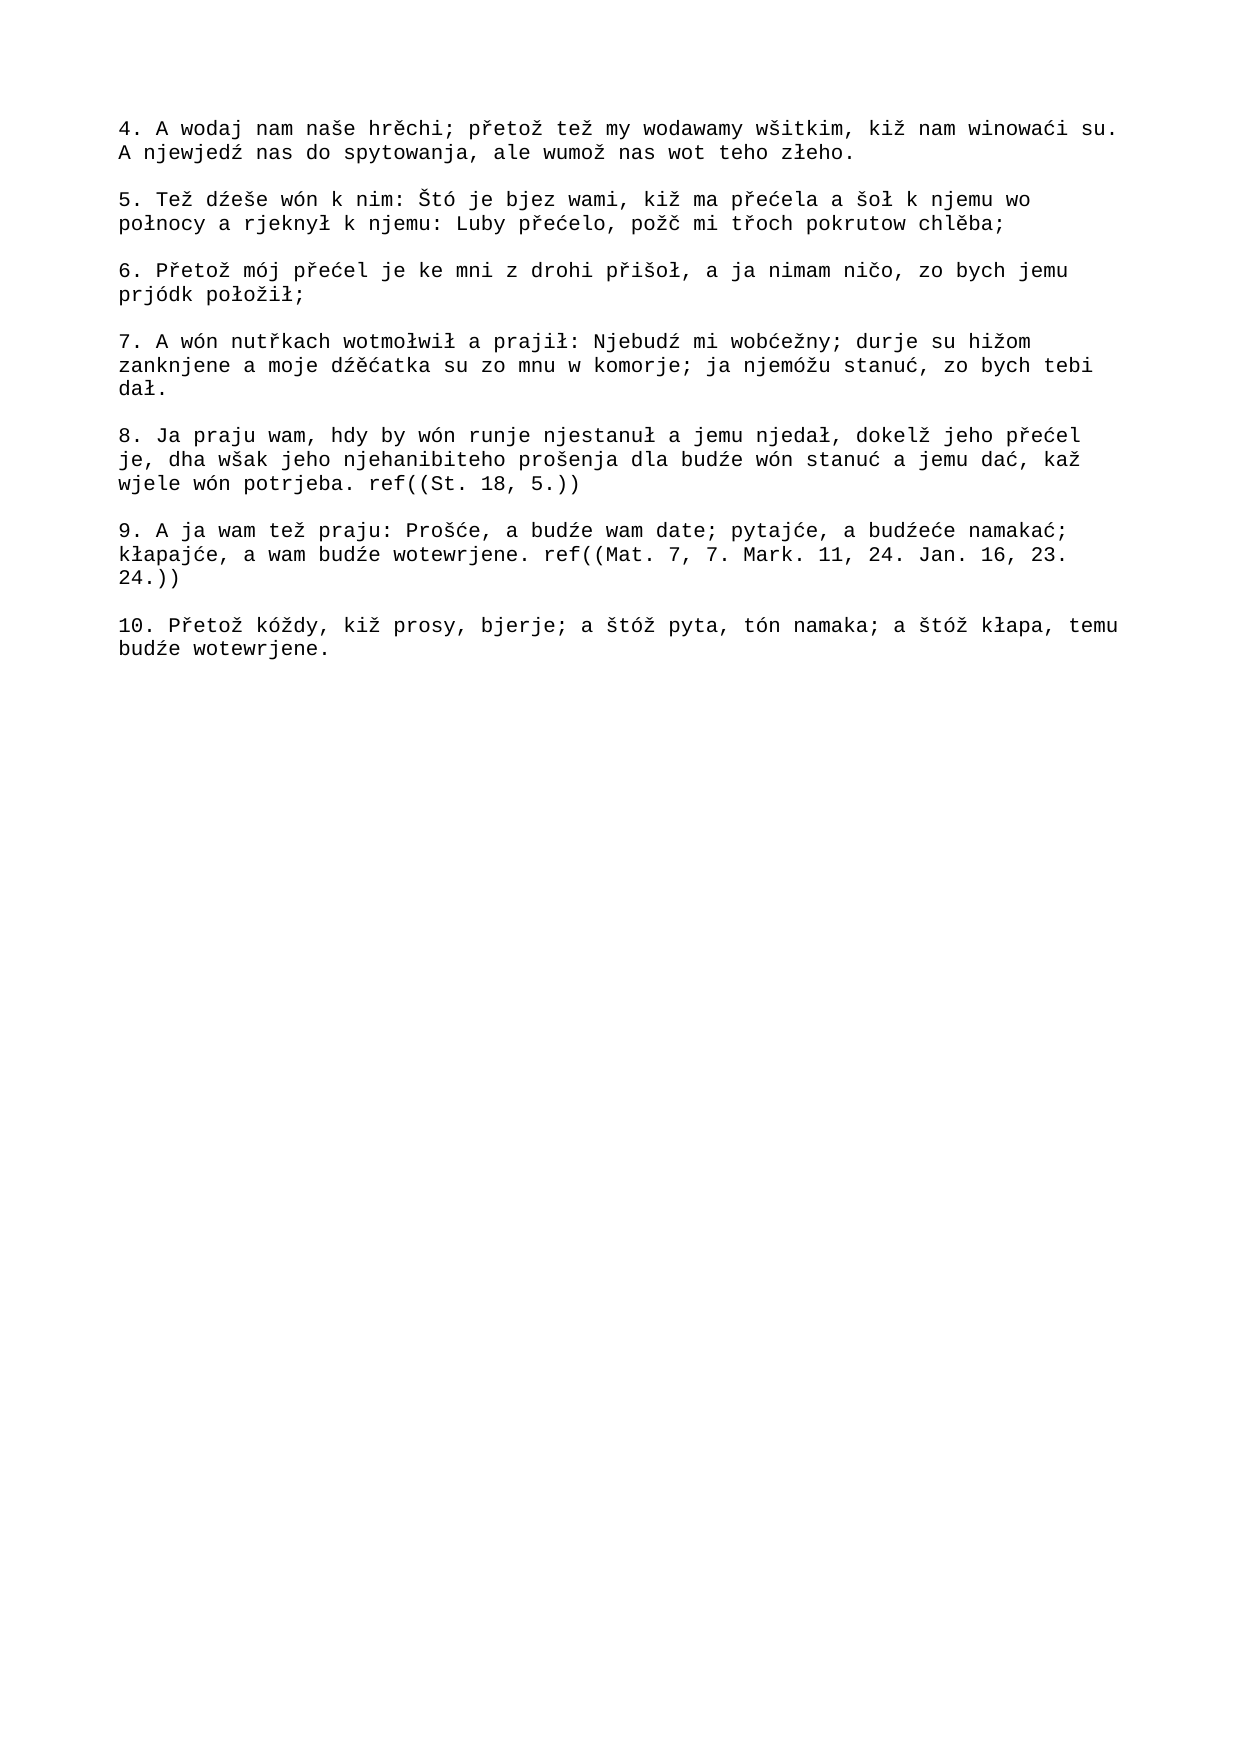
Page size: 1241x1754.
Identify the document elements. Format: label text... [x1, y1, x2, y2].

text 5. Tež dźeše wón k nim: Štó je bjez wami, kiž ma přećela a šoł k njemu wo połnocy a rjeknył k njemu: Luby přećelo, požč mi třoch pokrutow chlěba; [118, 189, 1122, 236]
text 9. A ja wam tež praju: Prošće, a budźe wam date; pytajće, a budźeće namakać; kłapajće, a wam budźe wotewrjene. ref((Mat. 7, 7. Mark. 11, 24. Jan. 16, 23. 24.)) [118, 520, 1122, 591]
text 7. A wón nutřkach wotmołwił a prajił: Njebudź mi wobćežny; durje su hižom zanknjene a moje dźěćatka su zo mnu w komorje; ja njemóžu stanuć, zo bych tebi dał. [118, 331, 1122, 402]
text 6. Přetož mój přećel je ke mni z drohi přišoł, a ja nimam ničo, zo bych jemu prjódk połožił; [118, 260, 1122, 307]
text 4. A wodaj nam naše hrěchi; přetož tež my wodawamy wšitkim, kiž nam winowaći su. A njewjedź nas do spytowanja, ale wumož nas wot teho złeho. [118, 118, 1122, 165]
text 10. Přetož kóždy, kiž prosy, bjerje; a štóž pyta, tón namaka; a štóž kłapa, temu budźe wotewrjene. [118, 615, 1122, 662]
text 8. Ja praju wam, hdy by wón runje njestanuł a jemu njedał, dokelž jeho přećel je, dha wšak jeho njehanibiteho prošenja dla budźe wón stanuć a jemu dać, kaž wjele wón potrjeba. ref((St. 18, 5.)) [118, 426, 1122, 496]
